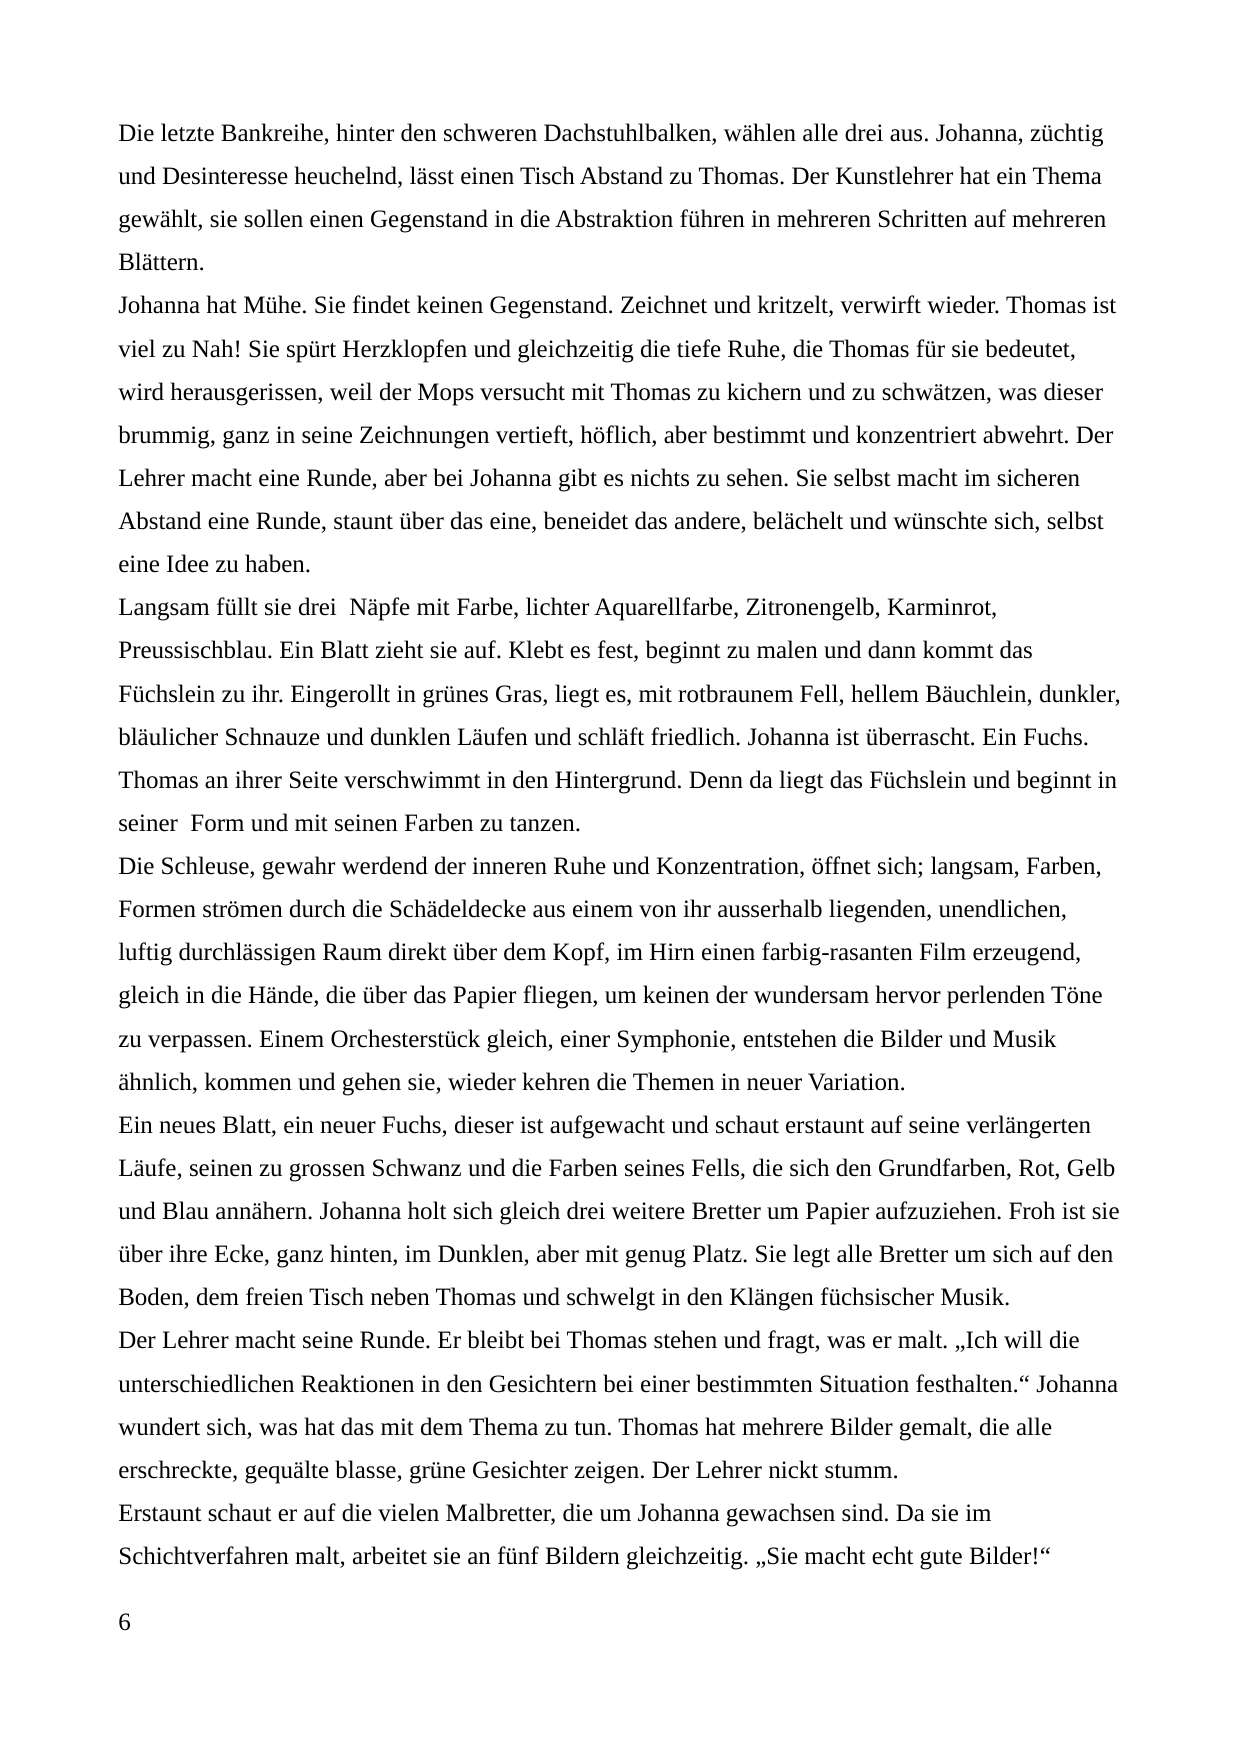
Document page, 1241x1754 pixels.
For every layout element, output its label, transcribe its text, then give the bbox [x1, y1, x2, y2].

text Erstaunt schaut er auf die vielen Malbretter, die um Johanna gewachsen sind. Da sie im Schichtverfahren malt, arbeitet sie an fünf Bildern gleichzeitig. „Sie macht echt gute Bilder!“ [118, 1498, 1122, 1570]
text Der Lehrer macht seine Runde. Er bleibt bei Thomas stehen und fragt, was er malt. „Ich will die unterschiedlichen Reaktionen in den Gesichtern bei einer bestimmten Situation festhalten.“ Johanna wundert sich, was hat das mit dem Thema zu tun. Thomas hat mehrere Bilder gemalt, die alle erschreckte, gequälte blasse, grüne Gesichter zeigen. Der Lehrer nickt stumm. [118, 1326, 1122, 1484]
text Ein neues Blatt, ein neuer Fuchs, dieser ist aufgewacht und schaut erstaunt auf seine verlängerten Läufe, seinen zu grossen Schwanz und die Farben seines Fells, die sich den Grundfarben, Rot, Gelb und Blau annähern. Johanna holt sich gleich drei weitere Bretter um Papier aufzuziehen. Froh ist sie über ihre Ecke, ganz hinten, im Dunklen, aber mit genug Platz. Sie legt alle Bretter um sich auf den Boden, dem freien Tisch neben Thomas und schwelgt in den Klängen füchsischer Musik. [118, 1110, 1122, 1311]
text Langsam füllt sie drei Näpfe mit Farbe, lichter Aquarellfarbe, Zitronengelb, Karminrot, Preussischblau. Ein Blatt zieht sie auf. Klebt es fest, beginnt zu malen und dann kommt das Füchslein zu ihr. Eingerollt in grünes Gras, liegt es, mit rotbraunem Fell, hellem Bäuchlein, dunkler, bläulicher Schnauze und dunklen Läufen und schläft friedlich. Johanna ist überrascht. Ein Fuchs. Thomas an ihrer Seite verschwimmt in den Hintergrund. Denn da liegt das Füchslein und beginnt in seiner Form und mit seinen Farben zu tanzen. [118, 592, 1122, 837]
text Johanna hat Mühe. Sie findet keinen Gegenstand. Zeichnet und kritzelt, verwirft wieder. Thomas ist viel zu Nah! Sie spürt Herzklopfen und gleichzeitig die tiefe Ruhe, die Thomas für sie bedeutet, wird herausgerissen, weil der Mops versucht mit Thomas zu kichern und zu schwätzen, was dieser brummig, ganz in seine Zeichnungen vertieft, höflich, aber bestimmt und konzentriert abwehrt. Der Lehrer macht eine Runde, aber bei Johanna gibt es nichts zu sehen. Sie selbst macht im sicheren Abstand eine Runde, staunt über das eine, beneidet das andere, belächelt und wünschte sich, selbst eine Idee zu haben. [118, 291, 1122, 578]
text Die letzte Bankreihe, hinter den schweren Dachstuhlbalken, wählen alle drei aus. Johanna, züchtig und Desinteresse heuchelnd, lässt einen Tisch Abstand zu Thomas. Der Kunstlehrer hat ein Thema gewählt, sie sollen einen Gegenstand in die Abstraktion führen in mehreren Schritten auf mehreren Blättern. [118, 118, 1122, 276]
text Die Schleuse, gewahr werdend der inneren Ruhe und Konzentration, öffnet sich; langsam, Farben, Formen strömen durch die Schädeldecke aus einem von ihr ausserhalb liegenden, unendlichen, luftig durchlässigen Raum direkt über dem Kopf, im Hirn einen farbig-rasanten Film erzeugend, gleich in die Hände, die über das Papier fliegen, um keinen der wundersam hervor perlenden Töne zu verpassen. Einem Orchesterstück gleich, einer Symphonie, entstehen die Bilder und Musik ähnlich, kommen und gehen sie, wieder kehren die Themen in neuer Variation. [118, 851, 1122, 1096]
